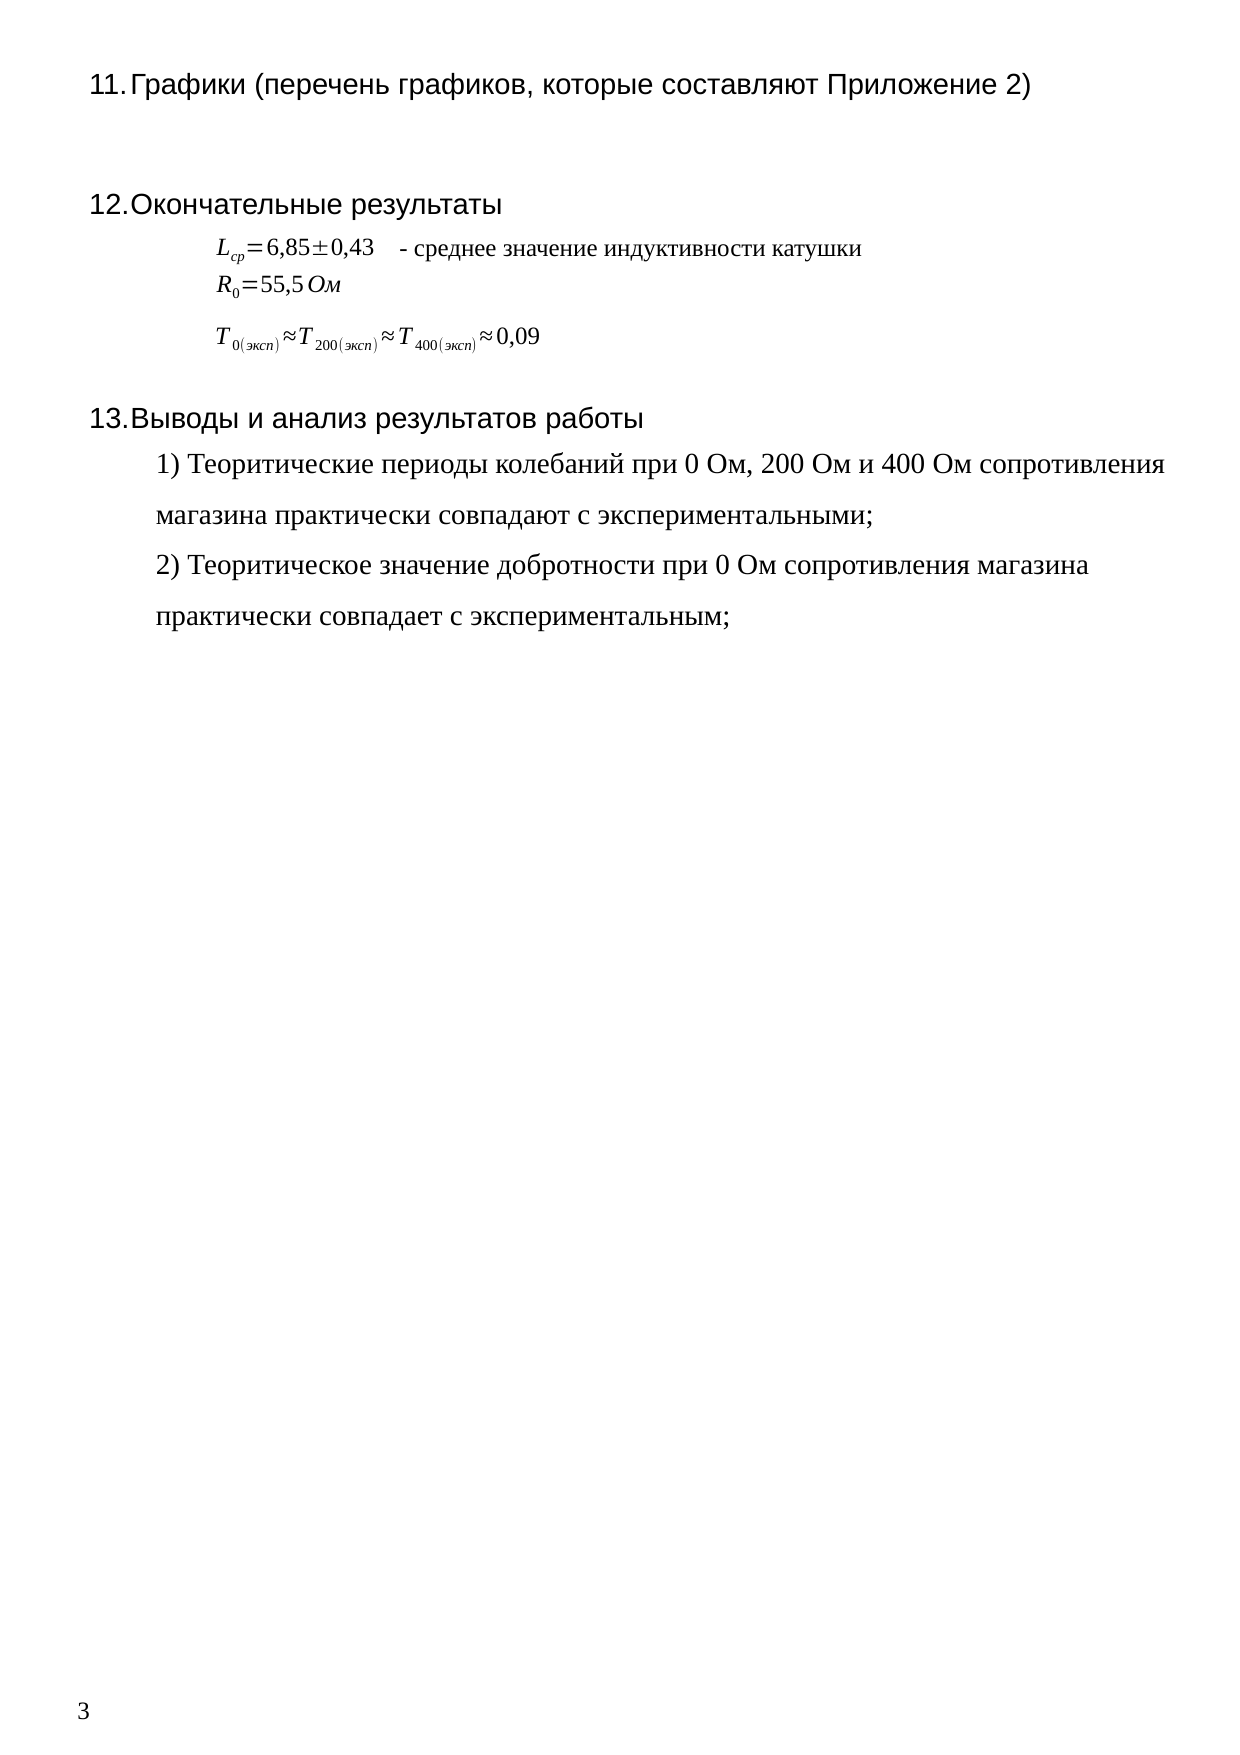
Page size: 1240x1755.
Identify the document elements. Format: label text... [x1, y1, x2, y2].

list - среднее значение индуктивности катушки [156, 233, 1169, 302]
list 1) Теоритические периоды колебаний при 0 Ом, 200 Ом и 400 Ом сопротивления магазина практически совпадают с экспериментальными; 2) Теоритическое значение добротности при 0 Ом сопротивления магазина практически совпадает с экспериментальным; [114, 447, 1169, 674]
list Выводы и анализ результатов работы [89, 401, 1169, 434]
list Графики (перечень графиков, которые составляют Приложение 2) [89, 67, 1169, 100]
list Окончательные результаты [89, 187, 1169, 220]
